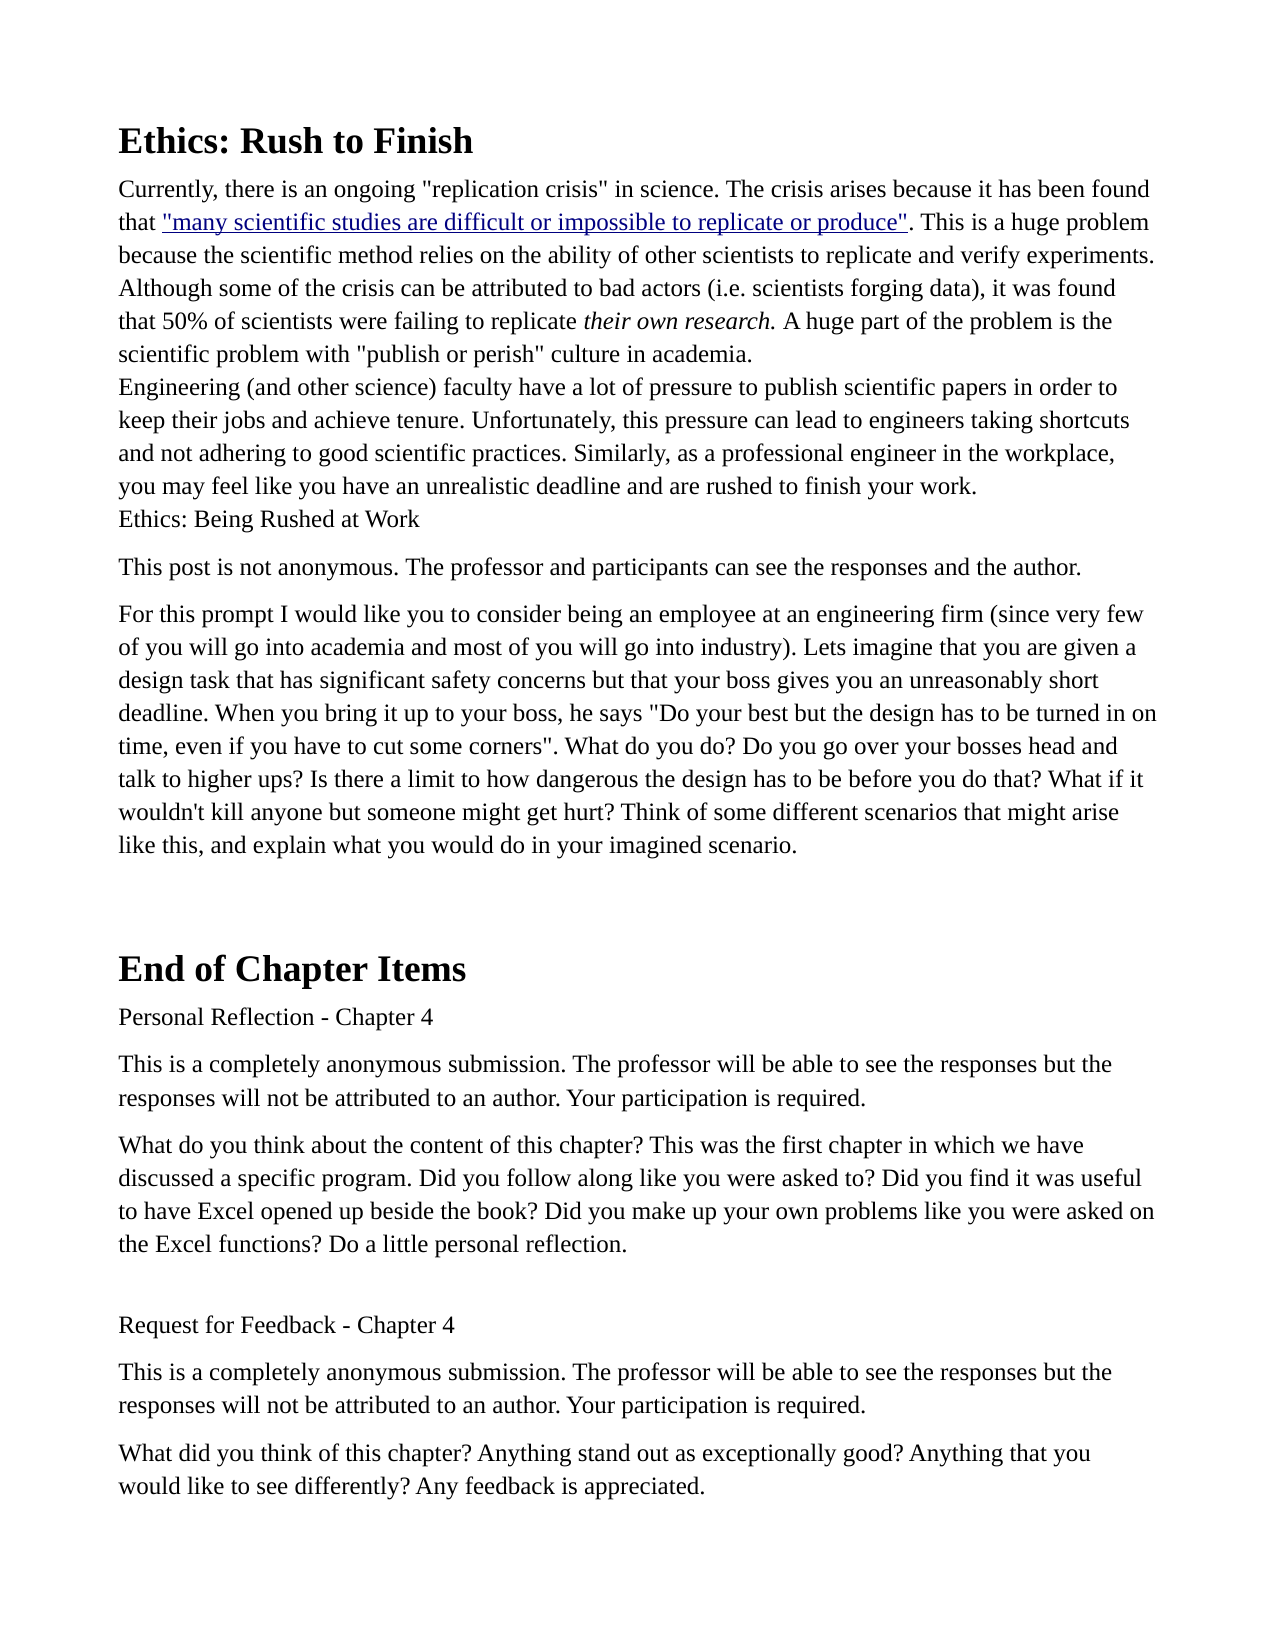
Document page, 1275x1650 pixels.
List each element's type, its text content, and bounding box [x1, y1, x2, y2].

text This is a completely anonymous submission. The professor will be able to see the responses but the responses will not be attributed to an author. Your participation is required. [118, 1049, 1157, 1111]
text This post is not anonymous. The professor and participants can see the responses and the author. [118, 552, 1157, 580]
text For this prompt I would like you to consider being an employee at an engineering firm (since very few of you will go into academia and most of you will go into industry). Lets imagine that you are given a design task that has significant safety concerns but that your boss gives you an unreasonably short deadline. When you bring it up to your boss, he says "Do your best but the design has to be turned in on time, even if you have to cut some corners". What do you do? Do you go over your bosses head and talk to higher ups? Is there a limit to how dangerous the design has to be before you do that? What if it wouldn't kill anyone but someone might get hurt? Think of some different scenarios that might arise like this, and explain what you would do in your imagined scenario. [118, 599, 1157, 859]
text What did you think of this chapter? Anything stand out as exceptionally good? Anything that you would like to see differently? Any feedback is appreciated. [118, 1438, 1157, 1500]
subtitle End of Chapter Items [118, 946, 1157, 989]
text What do you think about the content of this chapter? This was the first chapter in which we have discussed a specific program. Did you follow along like you were asked to? Did you find it was useful to have Excel opened up beside the book? Did you make up your own problems like you were asked on the Excel functions? Do a little personal reflection. [118, 1130, 1157, 1258]
text This is a completely anonymous submission. The professor will be able to see the responses but the responses will not be attributed to an author. Your participation is required. [118, 1357, 1157, 1419]
text Currently, there is an ongoing "replication crisis" in science. The crisis arises because it has been found that "many scientific studies are difficult or impossible to replicate or produce". This is a huge problem because the scientific method relies on the ability of other scientists to replicate and verify experiments. Although some of the crisis can be attributed to bad actors (i.e. scientists forging data), it was found that 50% of scientists were failing to replicate their own research. A huge part of the problem is the scientific problem with "publish or perish" culture in academia. [118, 174, 1157, 368]
text Request for Feedback - Chapter 4 [118, 1310, 1157, 1339]
text Engineering (and other science) faculty have a lot of pressure to publish scientific papers in order to keep their jobs and achieve tenure. Unfortunately, this pressure can lead to engineers taking shortcuts and not adhering to good scientific practices. Similarly, as a professional engineer in the workplace, you may feel like you have an unrealistic deadline and are rushed to finish your work. [118, 372, 1157, 500]
text Ethics: Being Rushed at Work [118, 504, 1157, 533]
text Personal Reflection - Chapter 4 [118, 1002, 1157, 1031]
subtitle Ethics: Rush to Finish [118, 118, 1157, 161]
